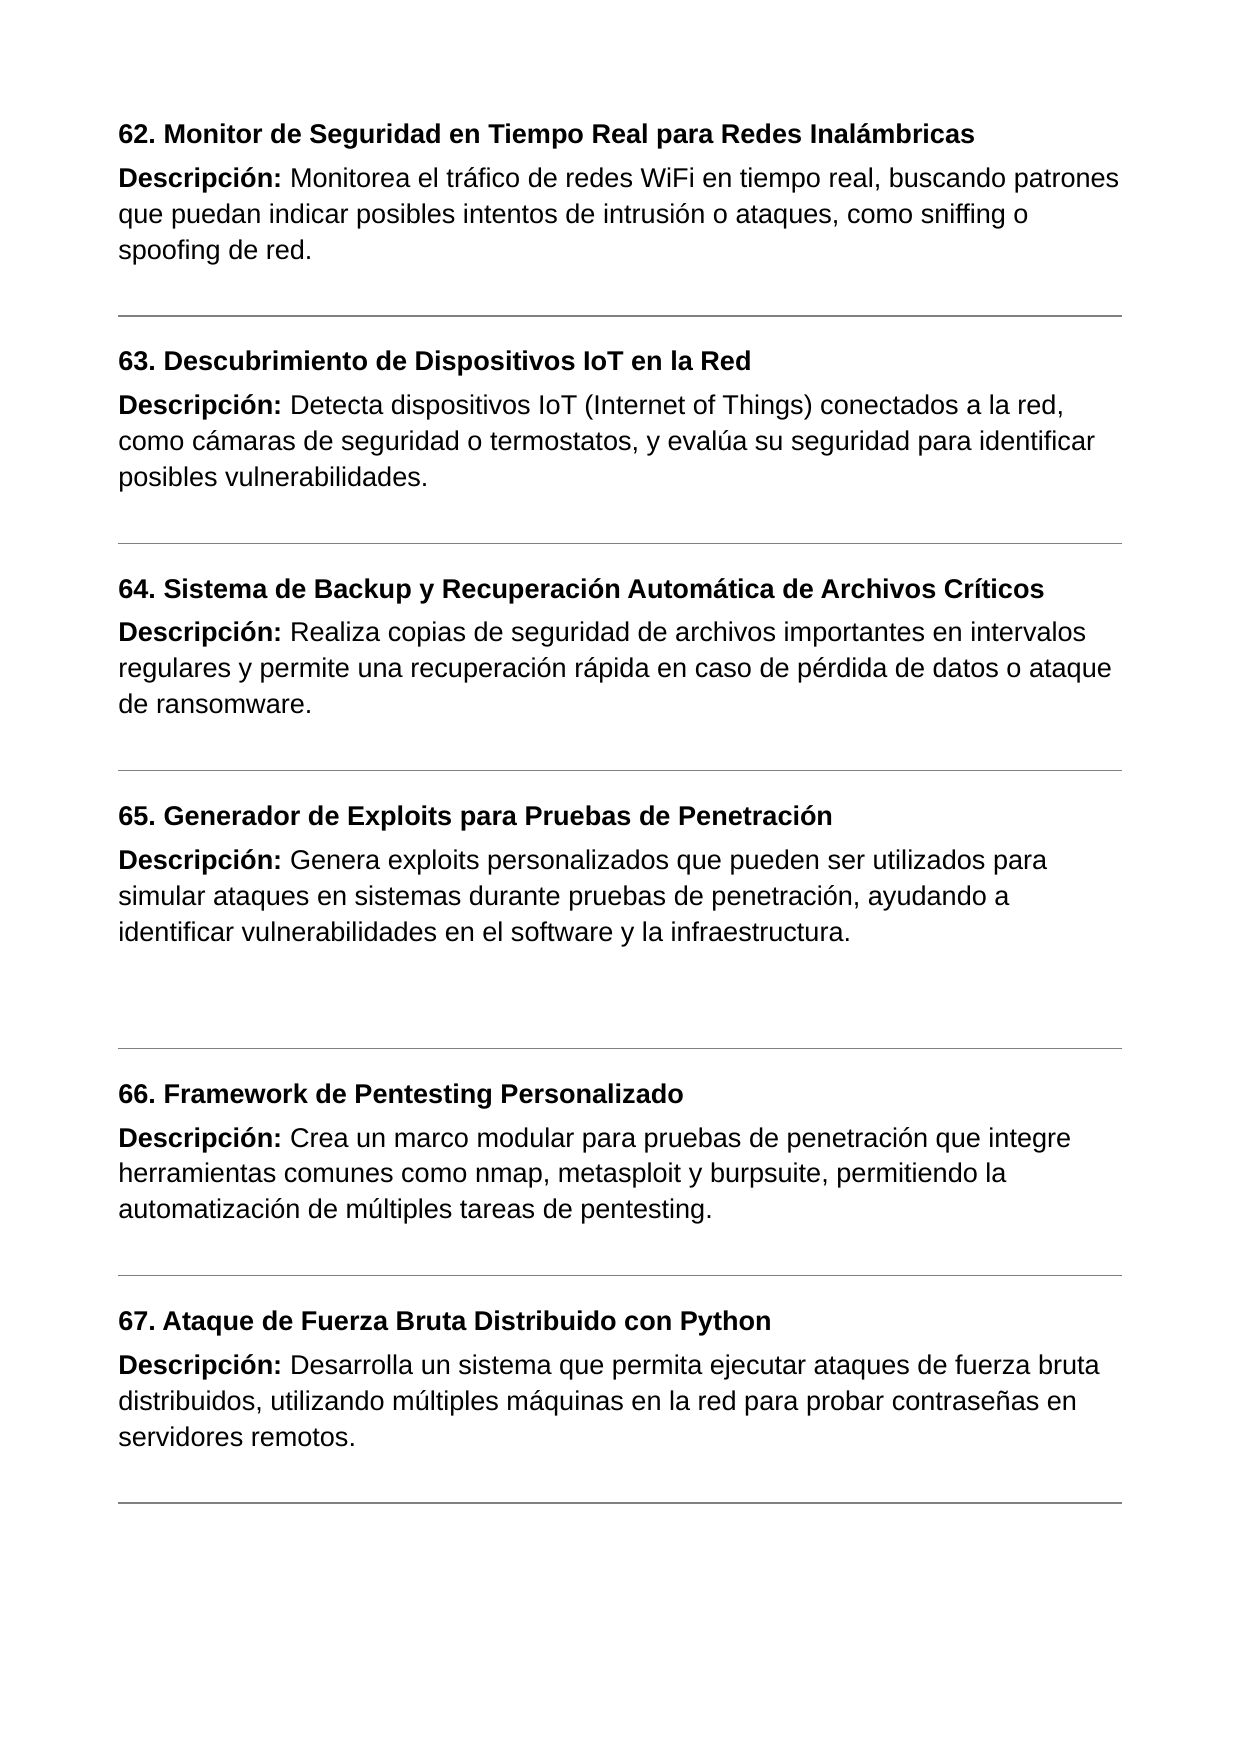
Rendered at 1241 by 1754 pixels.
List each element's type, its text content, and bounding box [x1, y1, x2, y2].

subtitle 63. Descubrimiento de Dispositivos IoT en la Red [118, 345, 1122, 377]
text Descripción: Genera exploits personalizados que pueden ser utilizados para simular ataques en sistemas durante pruebas de penetración, ayudando a identificar vulnerabilidades en el software y la infraestructura. [118, 844, 1122, 947]
text Descripción: Detecta dispositivos IoT (Internet of Things) conectados a la red, como cámaras de seguridad o termostatos, y evalúa su seguridad para identificar posibles vulnerabilidades. [118, 389, 1122, 492]
text Descripción: Desarrolla un sistema que permita ejecutar ataques de fuerza bruta distribuidos, utilizando múltiples máquinas en la red para probar contraseñas en servidores remotos. [118, 1349, 1122, 1452]
subtitle 64. Sistema de Backup y Recuperación Automática de Archivos Críticos [118, 573, 1122, 604]
subtitle 62. Monitor de Seguridad en Tiempo Real para Redes Inalámbricas [118, 118, 1122, 149]
subtitle 65. Generador de Exploits para Pruebas de Penetración [118, 800, 1122, 831]
subtitle 67. Ataque de Fuerza Bruta Distribuido con Python [118, 1305, 1122, 1336]
text Descripción: Realiza copias de seguridad de archivos importantes en intervalos regulares y permite una recuperación rápida en caso de pérdida de datos o ataque de ransomware. [118, 616, 1122, 719]
text Descripción: Crea un marco modular para pruebas de penetración que integre herramientas comunes como nmap, metasploit y burpsuite, permitiendo la automatización de múltiples tareas de pentesting. [118, 1122, 1122, 1225]
subtitle 66. Framework de Pentesting Personalizado [118, 1078, 1122, 1109]
text Descripción: Monitorea el tráfico de redes WiFi en tiempo real, buscando patrones que puedan indicar posibles intentos de intrusión o ataques, como sniffing o spoofing de red. [118, 162, 1122, 265]
